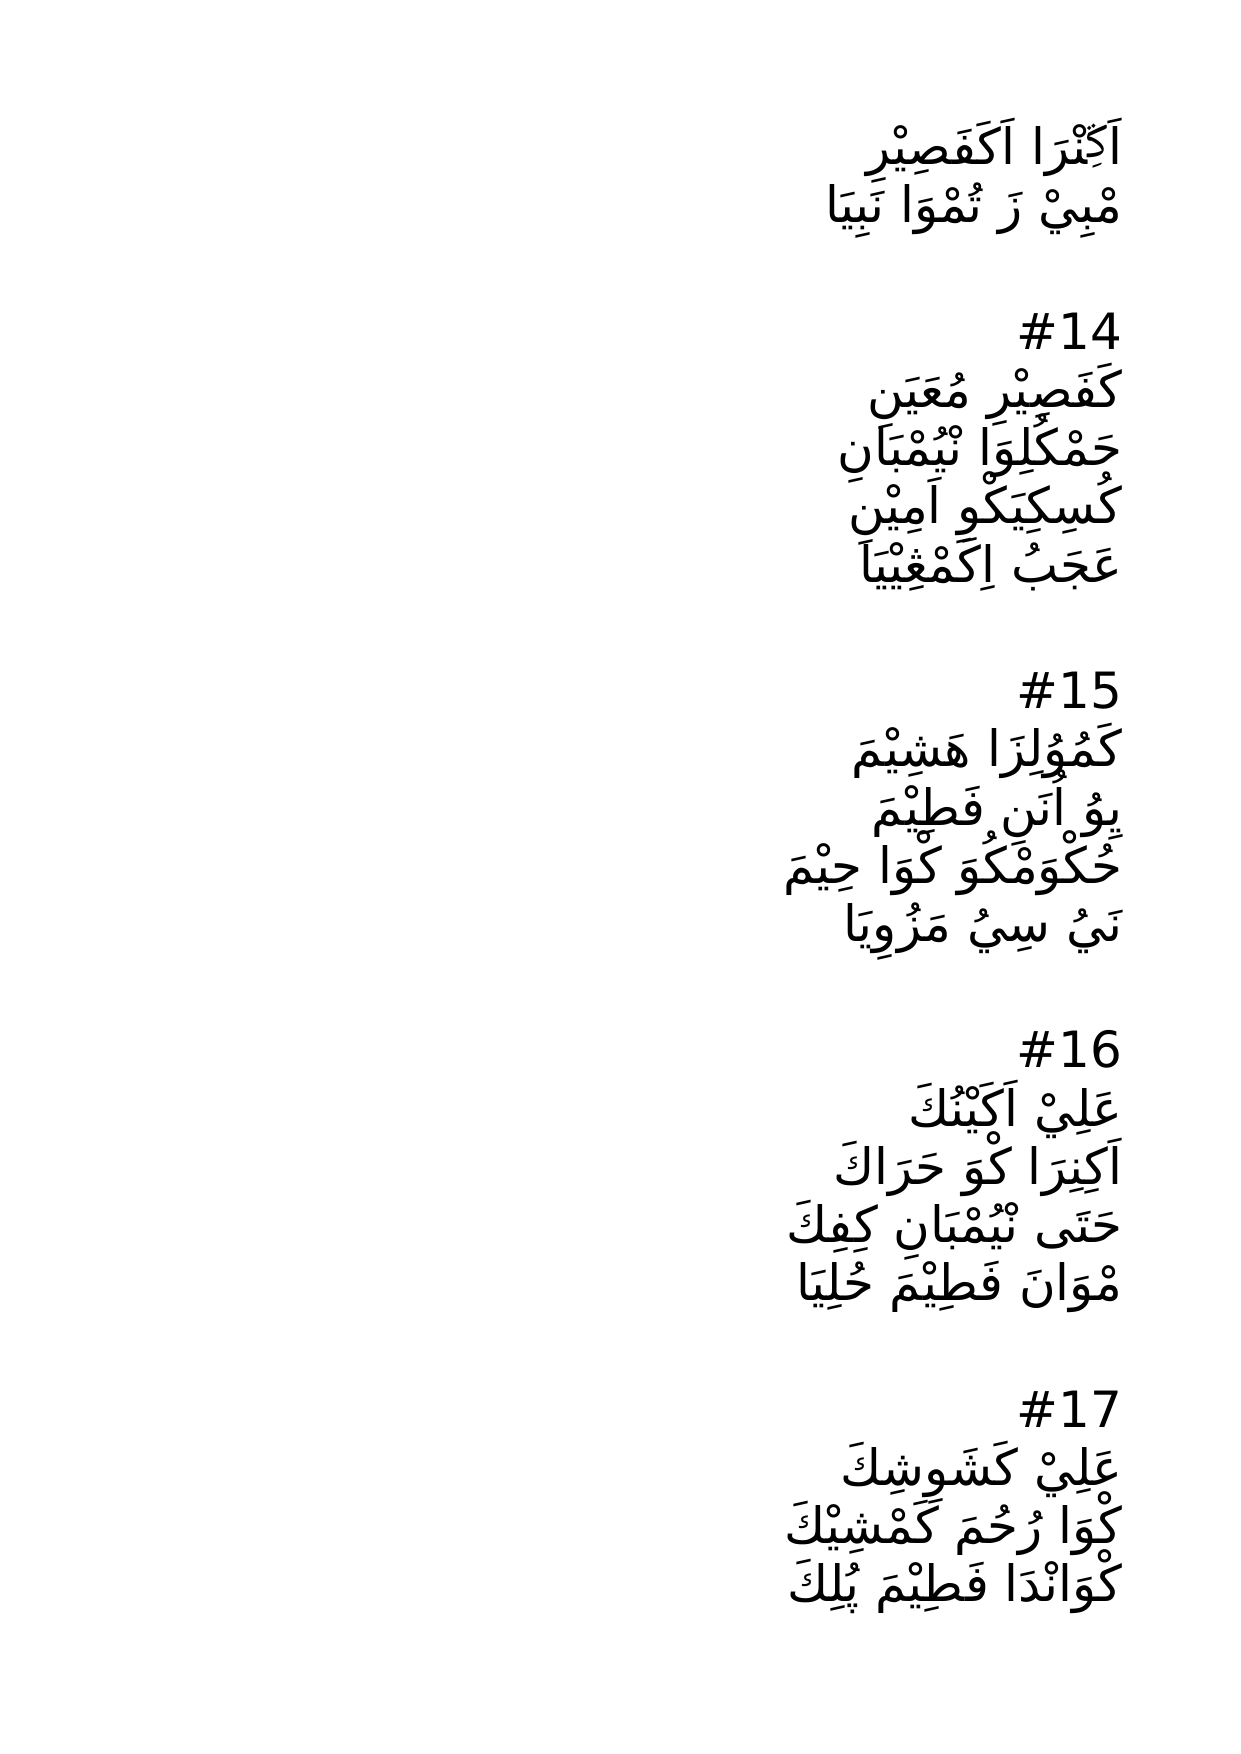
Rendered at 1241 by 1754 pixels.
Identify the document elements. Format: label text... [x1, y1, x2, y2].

text حُكْوَمْكُوَ كْوَا حِيْمَ [118, 837, 1122, 895]
text كُسِكِيَكْوِ اَمِيْنِ [118, 477, 1122, 536]
text كَفَصِيْرِ مُعَيَنِ [118, 361, 1122, 419]
text عَجَبُ اِكَمْڠِيْيَا [118, 536, 1122, 594]
text #16 [118, 1021, 1122, 1079]
text #15 [118, 662, 1122, 720]
text كْوَانْدَا فَطِيْمَ پُلِكَ [118, 1555, 1122, 1613]
text كْوَا رُحُمَ كَمْشِيْكَ [118, 1497, 1122, 1555]
text حَتَى نْيُمْبَانِ كِفِكَ [118, 1196, 1122, 1254]
text كَمُوُلِزَا هَشِيْمَ [118, 720, 1122, 778]
text اَػِنْرَا اَكَفَصِيْرِ [118, 118, 1122, 176]
text عَلِيْ كَشَوِشِكَ [118, 1439, 1122, 1497]
text #17 [118, 1381, 1122, 1439]
text عَلِيْ اَكَيْنُكَ [118, 1079, 1122, 1138]
text اَكِنِرَا كْوَ حَرَاكَ [118, 1138, 1122, 1196]
text #14 [118, 303, 1122, 361]
text يِوُ اُنَنِ فَطِيْمَ [118, 778, 1122, 837]
text مْوَانَ فَطِيْمَ حُلِيَا [118, 1254, 1122, 1312]
text نَيُ سِيُ مَزُوِيَا [118, 895, 1122, 953]
text مْبِيْ زَ تُمْوَا نَبِيَا [118, 176, 1122, 234]
text حَمْكُلِوَا نْيُمْبَانِ [118, 419, 1122, 477]
